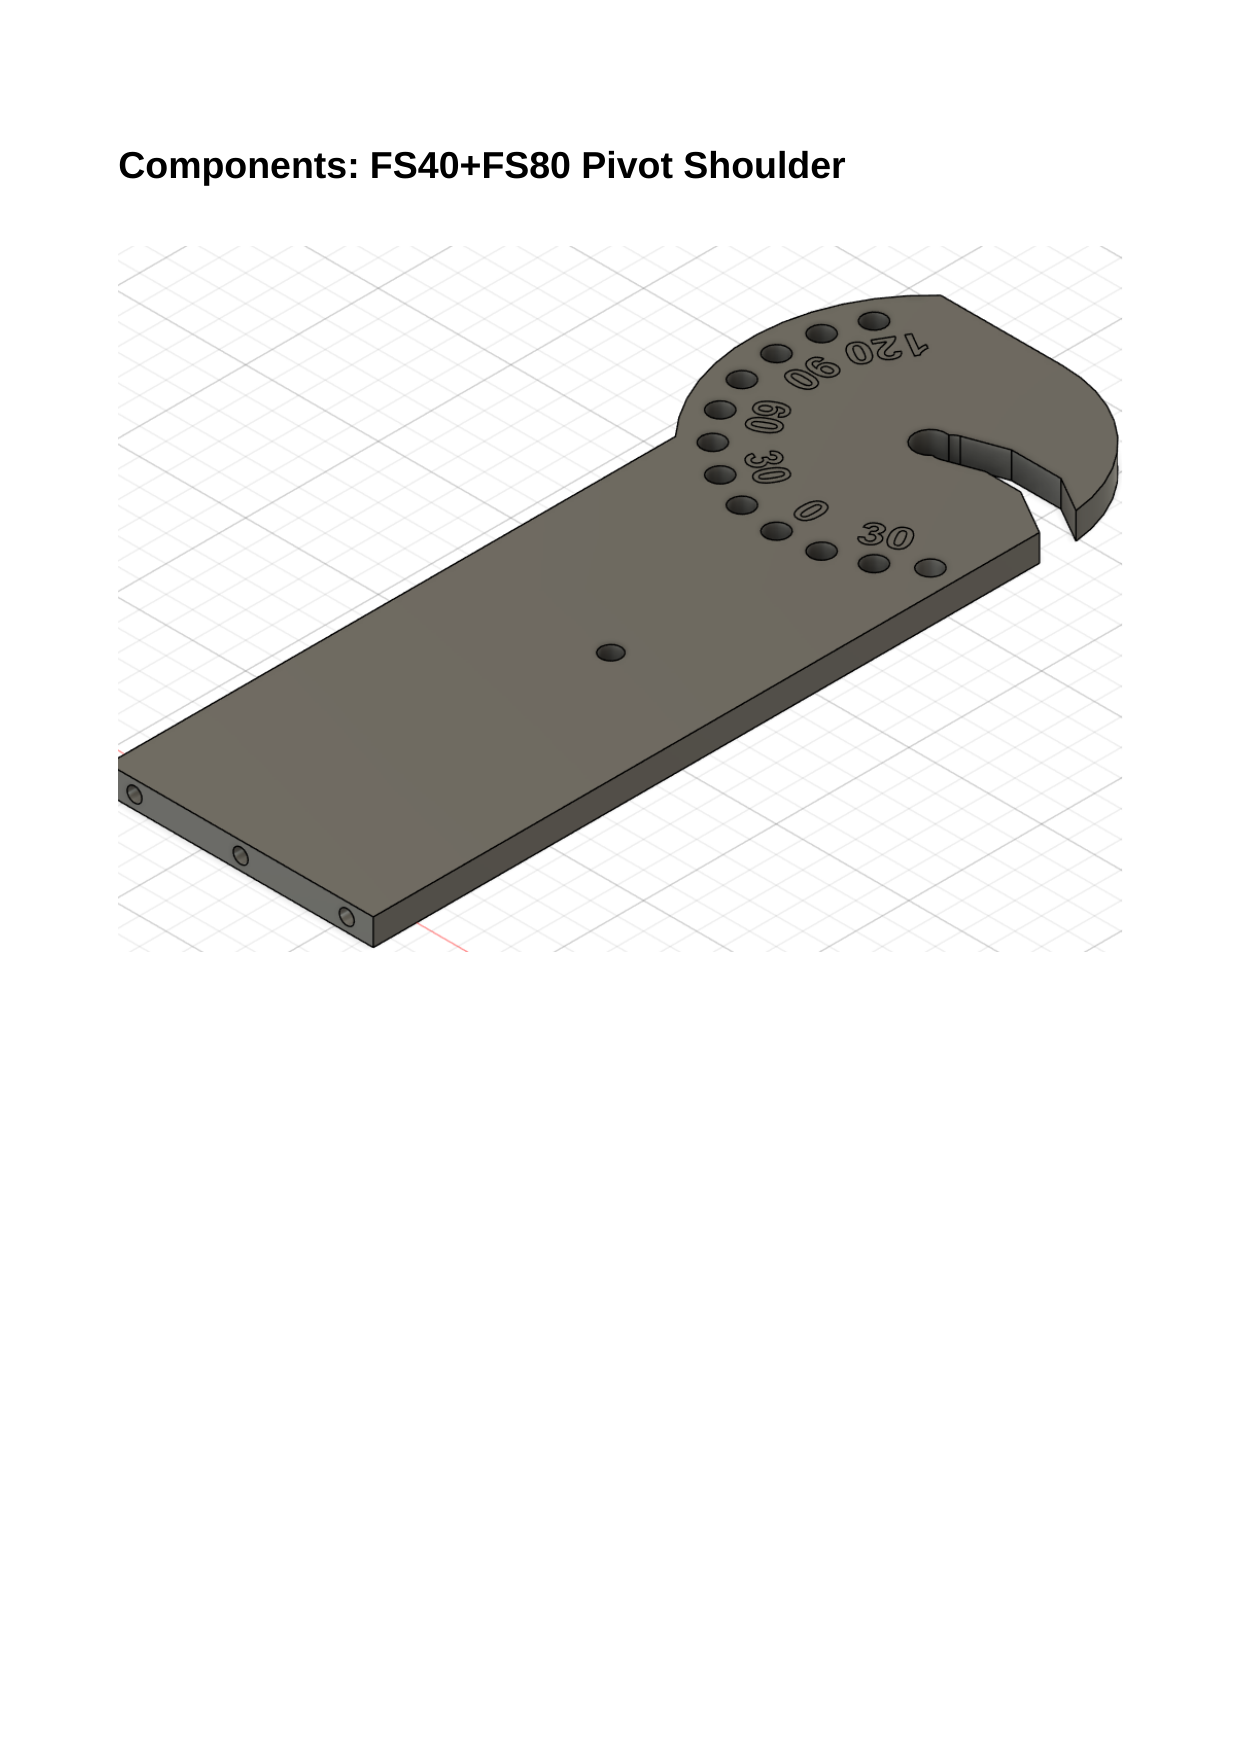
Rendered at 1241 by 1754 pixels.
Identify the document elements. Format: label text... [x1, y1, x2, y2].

subtitle Components: FS40+FS80 Pivot Shoulder [118, 143, 1122, 186]
picture [118, 246, 1123, 952]
